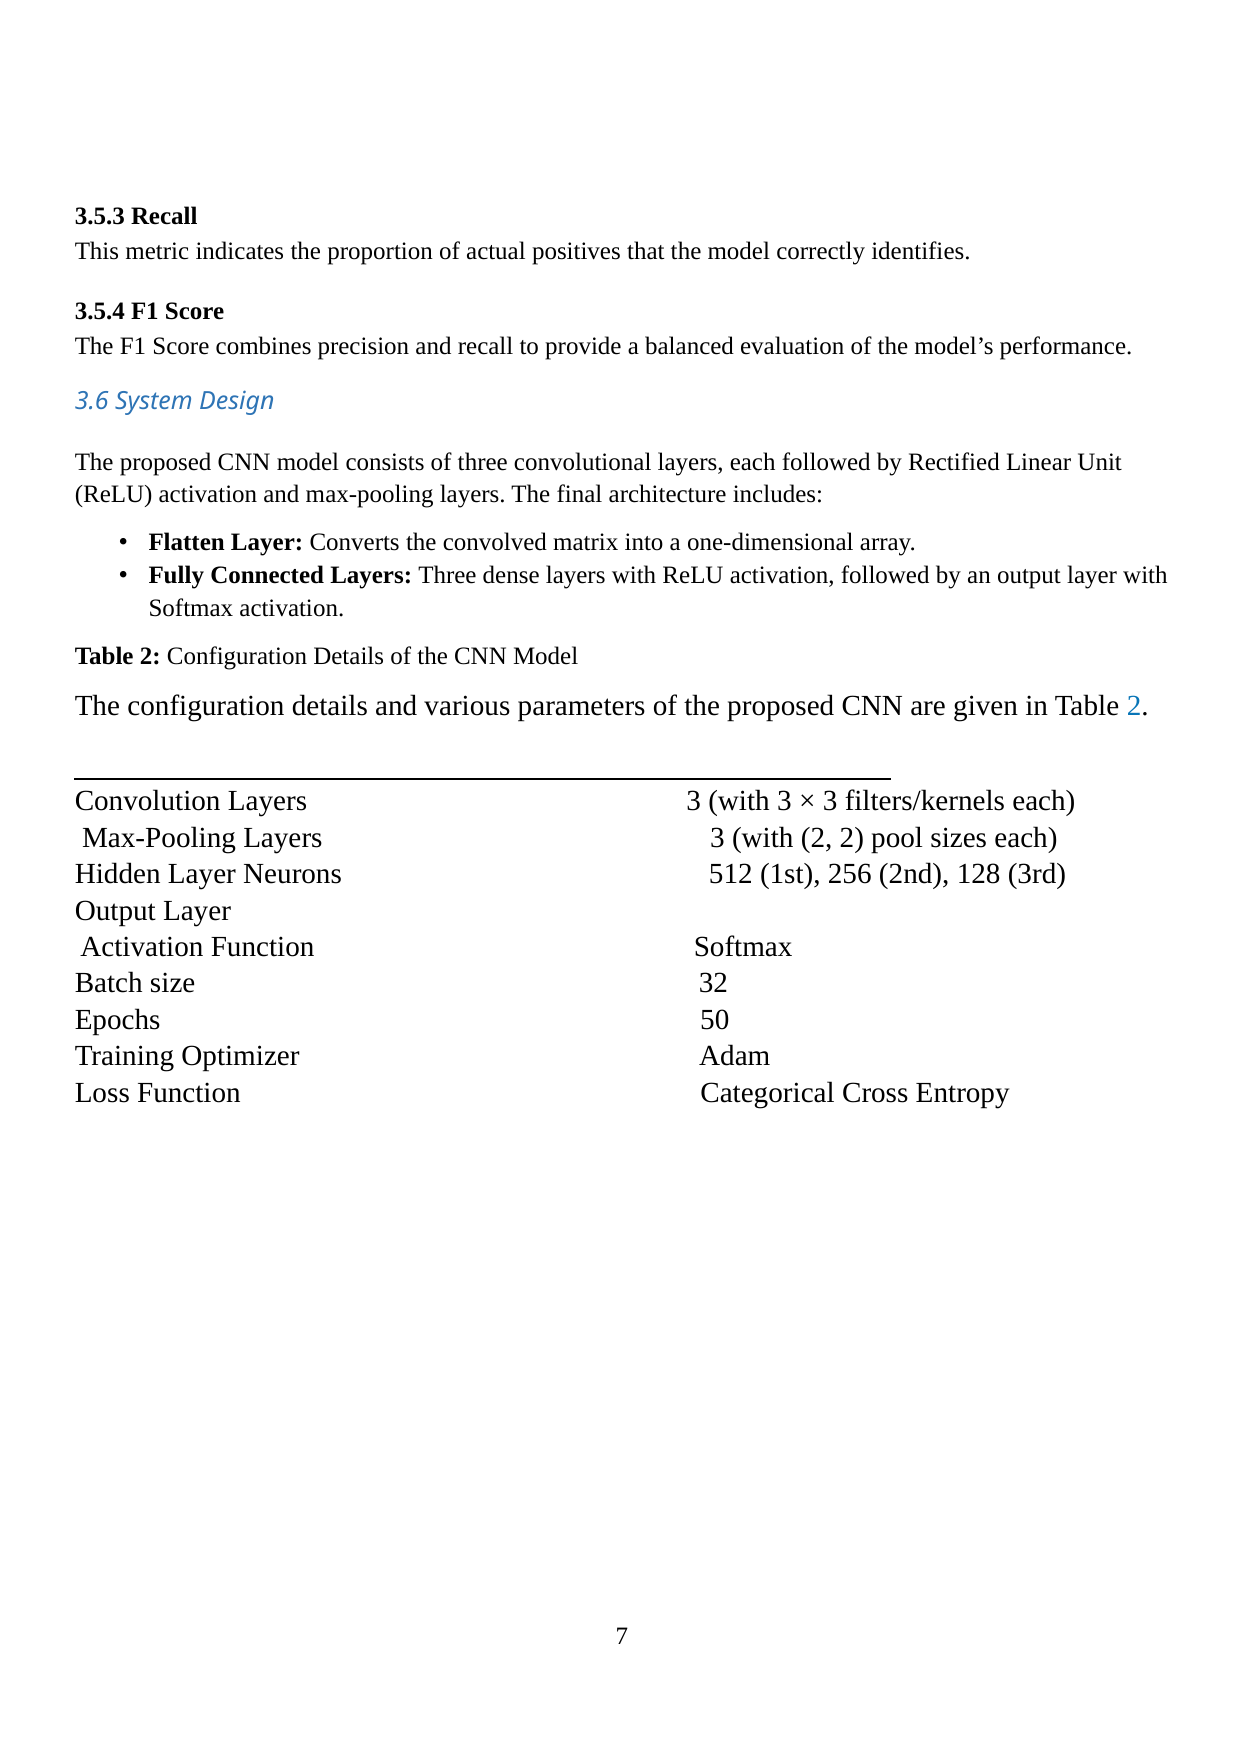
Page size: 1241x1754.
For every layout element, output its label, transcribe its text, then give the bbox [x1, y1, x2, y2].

text The F1 Score combines precision and recall to provide a balanced evaluation of the model’s performance. [74, 331, 1169, 360]
text Batch size 32 [74, 966, 1169, 999]
text Hidden Layer Neurons 512 (1st), 256 (2nd), 128 (3rd) [74, 856, 1169, 890]
subtitle 3.5.3 Recall [74, 201, 1169, 230]
text Activation Function Softmax [74, 929, 1169, 963]
list Flatten Layer: Converts the convolved matrix into a one-dimensional array. [119, 527, 1169, 556]
text The configuration details and various parameters of the proposed CNN are given in Table 2. [74, 688, 1167, 722]
text The proposed CNN model consists of three convolutional layers, each followed by Rectified Linear Unit (ReLU) activation and max-pooling layers. The final architecture includes: [74, 447, 1169, 508]
text This metric indicates the proportion of actual positives that the model correctly identifies. [74, 236, 1169, 265]
list Fully Connected Layers: Three dense layers with ReLU activation, followed by an output layer with Softmax activation. [119, 560, 1169, 622]
text Epochs 50 [74, 1002, 1169, 1036]
text Loss Function Categorical Cross Entropy [74, 1075, 1169, 1108]
subtitle 3.5.4 F1 Score [74, 296, 1169, 325]
text Table 2: Configuration Details of the CNN Model [74, 641, 1169, 669]
text Convolution Layers 3 (with 3 × 3 filters/kernels each) [74, 783, 1169, 817]
text Max-Pooling Layers 3 (with (2, 2) pool sizes each) [74, 820, 1169, 853]
text Output Layer [74, 893, 1169, 926]
subtitle 3.6 System Design [74, 383, 1169, 417]
text Training Optimizer Adam [74, 1038, 1169, 1072]
